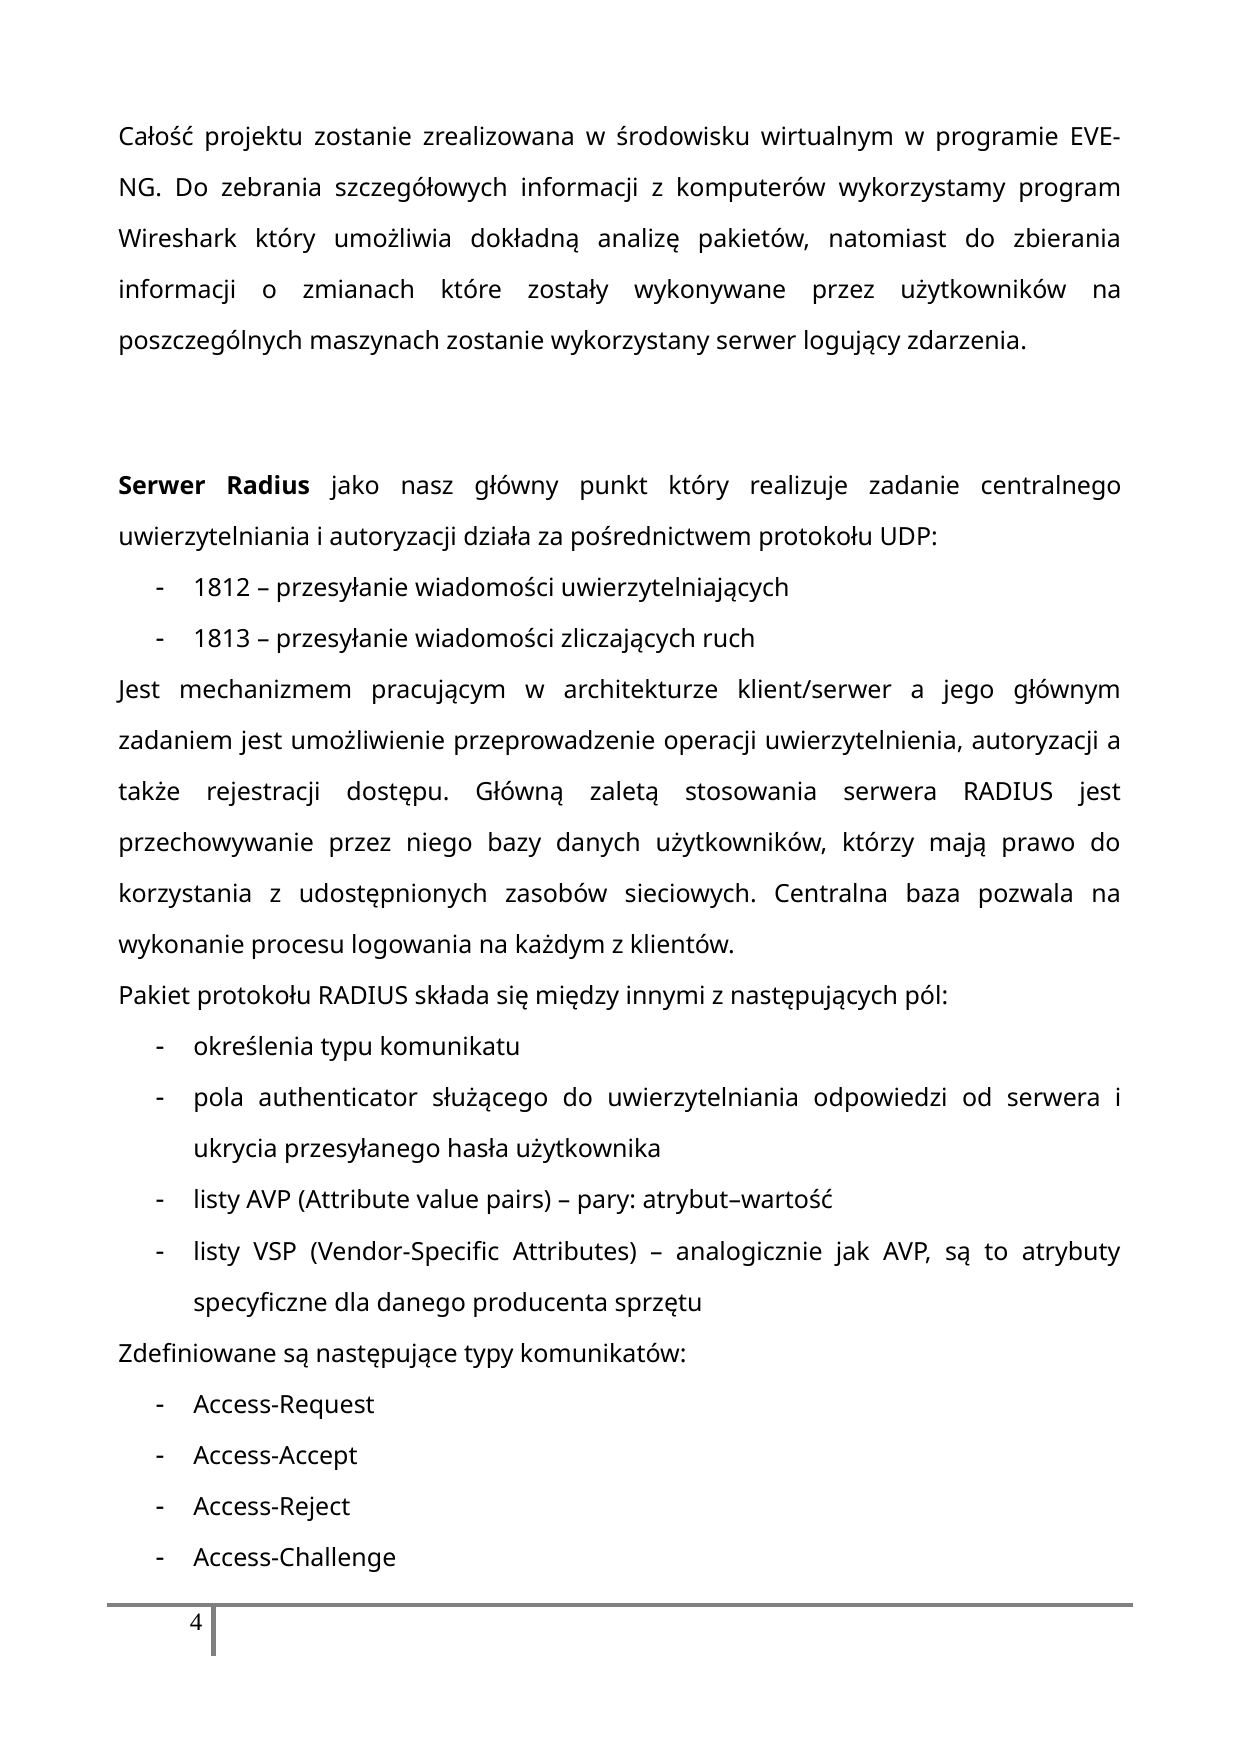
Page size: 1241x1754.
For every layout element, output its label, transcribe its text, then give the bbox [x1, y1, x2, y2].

list Access-Reject [156, 1488, 1122, 1522]
text Całość projektu zostanie zrealizowana w środowisku wirtualnym w programie EVE-NG. Do zebrania szczegółowych informacji z komputerów wykorzystamy program Wireshark który umożliwia dokładną analizę pakietów, natomiast do zbierania informacji o zmianach które zostały wykonywane przez użytkowników na poszczególnych maszynach zostanie wykorzystany serwer logujący zdarzenia. [118, 118, 1122, 356]
text Zdefiniowane są następujące typy komunikatów: [118, 1335, 1122, 1369]
list listy VSP (Vendor-Specific Attributes) – analogicznie jak AVP, są to atrybuty specyficzne dla danego producenta sprzętu [156, 1233, 1122, 1318]
text Serwer Radius jako nasz główny punkt który realizuje zadanie centralnego uwierzytelniania i autoryzacji działa za pośrednictwem protokołu UDP: [118, 467, 1122, 553]
list Access-Challenge [156, 1539, 1122, 1573]
list określenia typu komunikatu [156, 1029, 1122, 1063]
list Access-Accept [156, 1437, 1122, 1471]
list listy AVP (Attribute value pairs) – pary: atrybut–wartość [156, 1182, 1122, 1216]
text Pakiet protokołu RADIUS składa się między innymi z następujących pól: [118, 978, 1122, 1012]
list pola authenticator służącego do uwierzytelniania odpowiedzi od serwera i ukrycia przesyłanego hasła użytkownika [156, 1080, 1122, 1165]
list Access-Request [156, 1386, 1122, 1420]
list 1813 – przesyłanie wiadomości zliczających ruch [156, 621, 1122, 655]
text Jest mechanizmem pracującym w architekturze klient/serwer a jego głównym zadaniem jest umożliwienie przeprowadzenie operacji uwierzytelnienia, autoryzacji a także rejestracji dostępu. Główną zaletą stosowania serwera RADIUS jest przechowywanie przez niego bazy danych użytkowników, którzy mają prawo do korzystania z udostępnionych zasobów sieciowych. Centralna baza pozwala na wykonanie procesu logowania na każdym z klientów. [118, 672, 1122, 961]
list 1812 – przesyłanie wiadomości uwierzytelniających [156, 569, 1122, 604]
